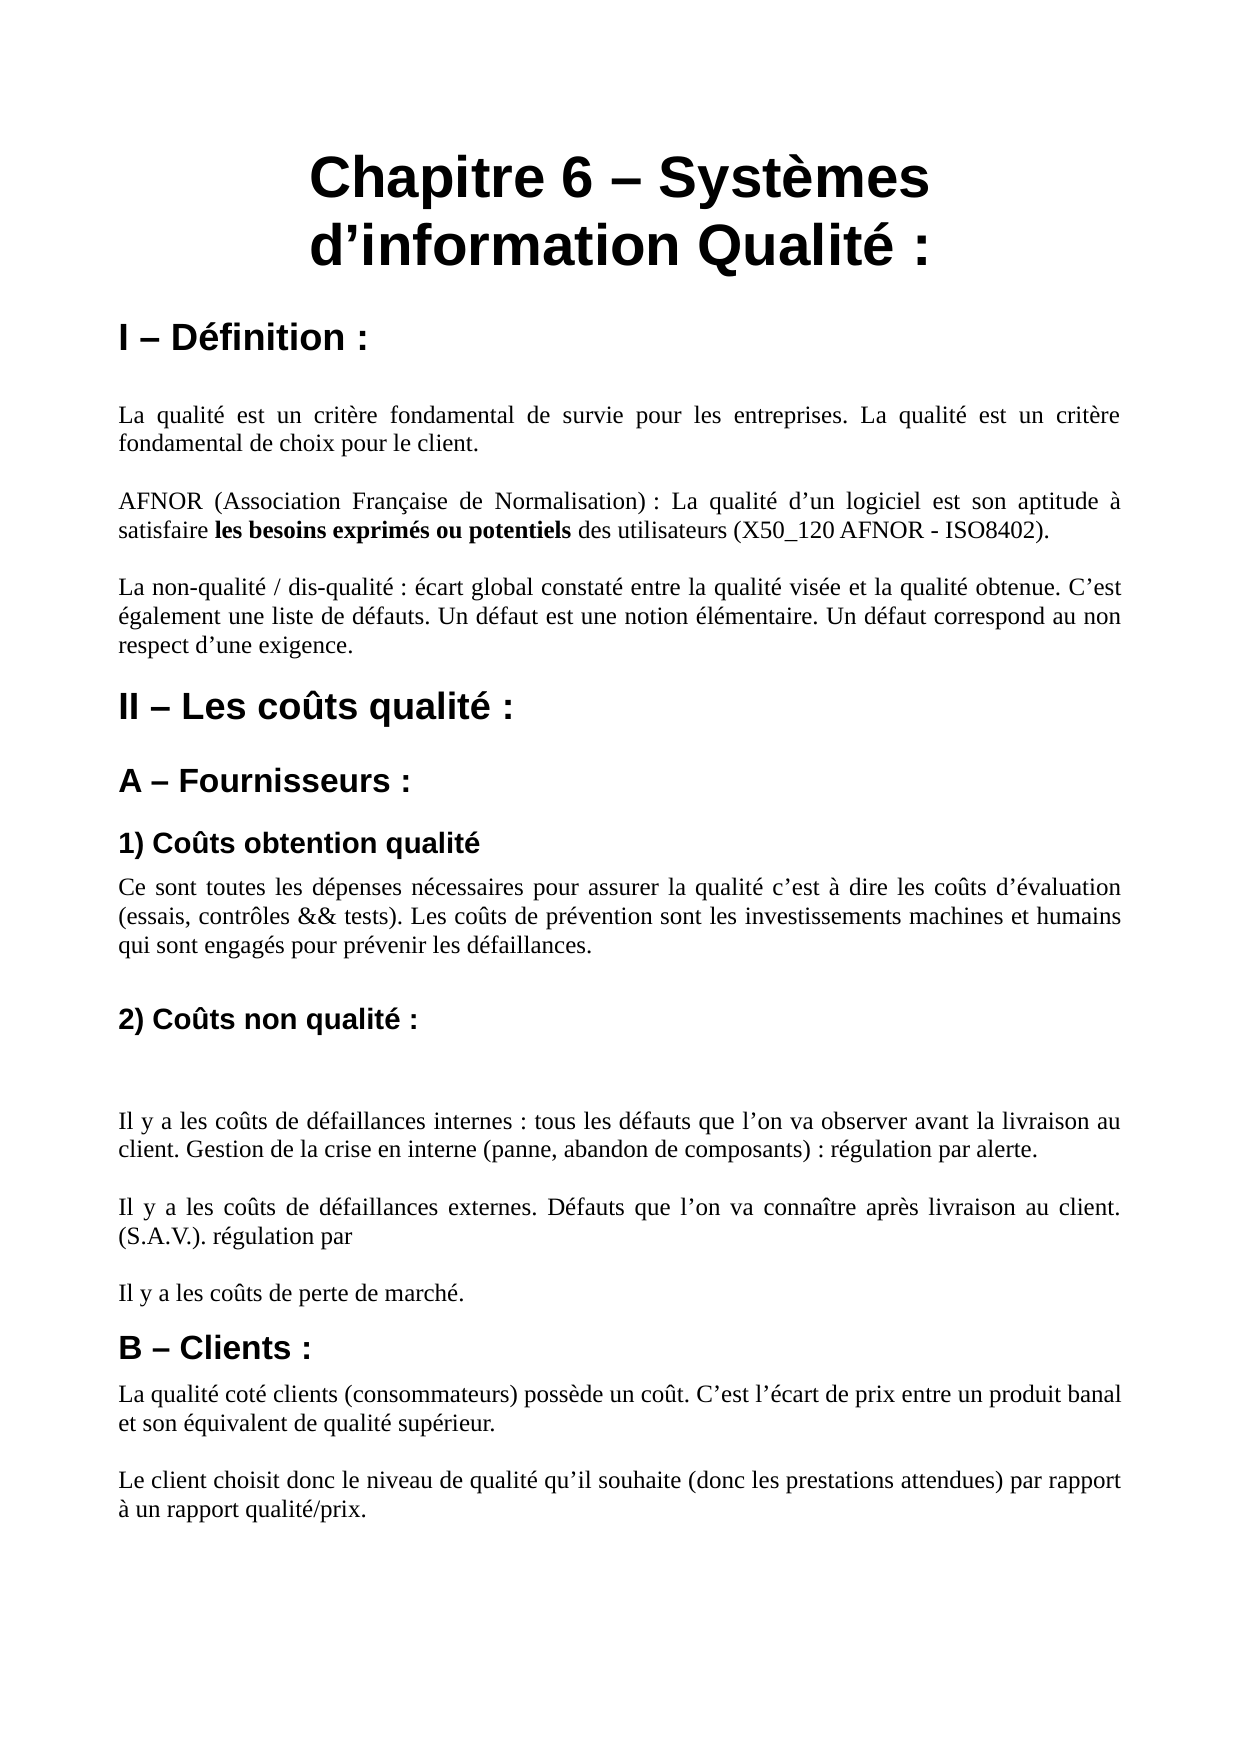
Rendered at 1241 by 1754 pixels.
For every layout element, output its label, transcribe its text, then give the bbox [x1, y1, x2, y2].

text Il y a les coûts de perte de marché. [118, 1278, 1122, 1307]
subtitle 2) Coûts non qualité : [118, 1002, 1122, 1036]
subtitle II – Les coûts qualité : [118, 683, 1122, 727]
text La non-qualité / dis-qualité : écart global constaté entre la qualité visée et la qualité obtenue. C’est également une liste de défauts. Un défaut est une notion élémentaire. Un défaut correspond au non respect d’une exigence. [118, 572, 1122, 658]
subtitle A – Fournisseurs : [118, 760, 1122, 799]
subtitle B – Clients : [118, 1328, 1122, 1366]
text La qualité est un critère fondamental de survie pour les entreprises. La qualité est un critère fondamental de choix pour le client. [118, 400, 1122, 457]
text AFNOR (Association Française de Normalisation) : La qualité d’un logiciel est son aptitude à satisfaire les besoins exprimés ou potentiels des utilisateurs (X50_120 AFNOR - ISO8402). [118, 486, 1122, 543]
text Le client choisit donc le niveau de qualité qu’il souhaite (donc les prestations attendues) par rapport à un rapport qualité/prix. [118, 1465, 1122, 1523]
text Il y a les coûts de défaillances externes. Défauts que l’on va connaître après livraison au client. (S.A.V.). régulation par [118, 1192, 1122, 1249]
text La qualité coté clients (consommateurs) possède un coût. C’est l’écart de prix entre un produit banal et son équivalent de qualité supérieur. [118, 1379, 1122, 1436]
text Ce sont toutes les dépenses nécessaires pour assurer la qualité c’est à dire les coûts d’évaluation (essais, contrôles && tests). Les coûts de prévention sont les investissements machines et humains qui sont engagés pour prévenir les défaillances. [118, 872, 1122, 959]
subtitle I – Définition : [118, 315, 1122, 358]
text Il y a les coûts de défaillances internes : tous les défauts que l’on va observer avant la livraison au client. Gestion de la crise en interne (panne, abandon de composants) : régulation par alerte. [118, 1106, 1122, 1163]
subtitle 1) Coûts obtention qualité [118, 826, 1122, 860]
title Chapitre 6 – Systèmes d’information Qualité : [118, 143, 1122, 277]
